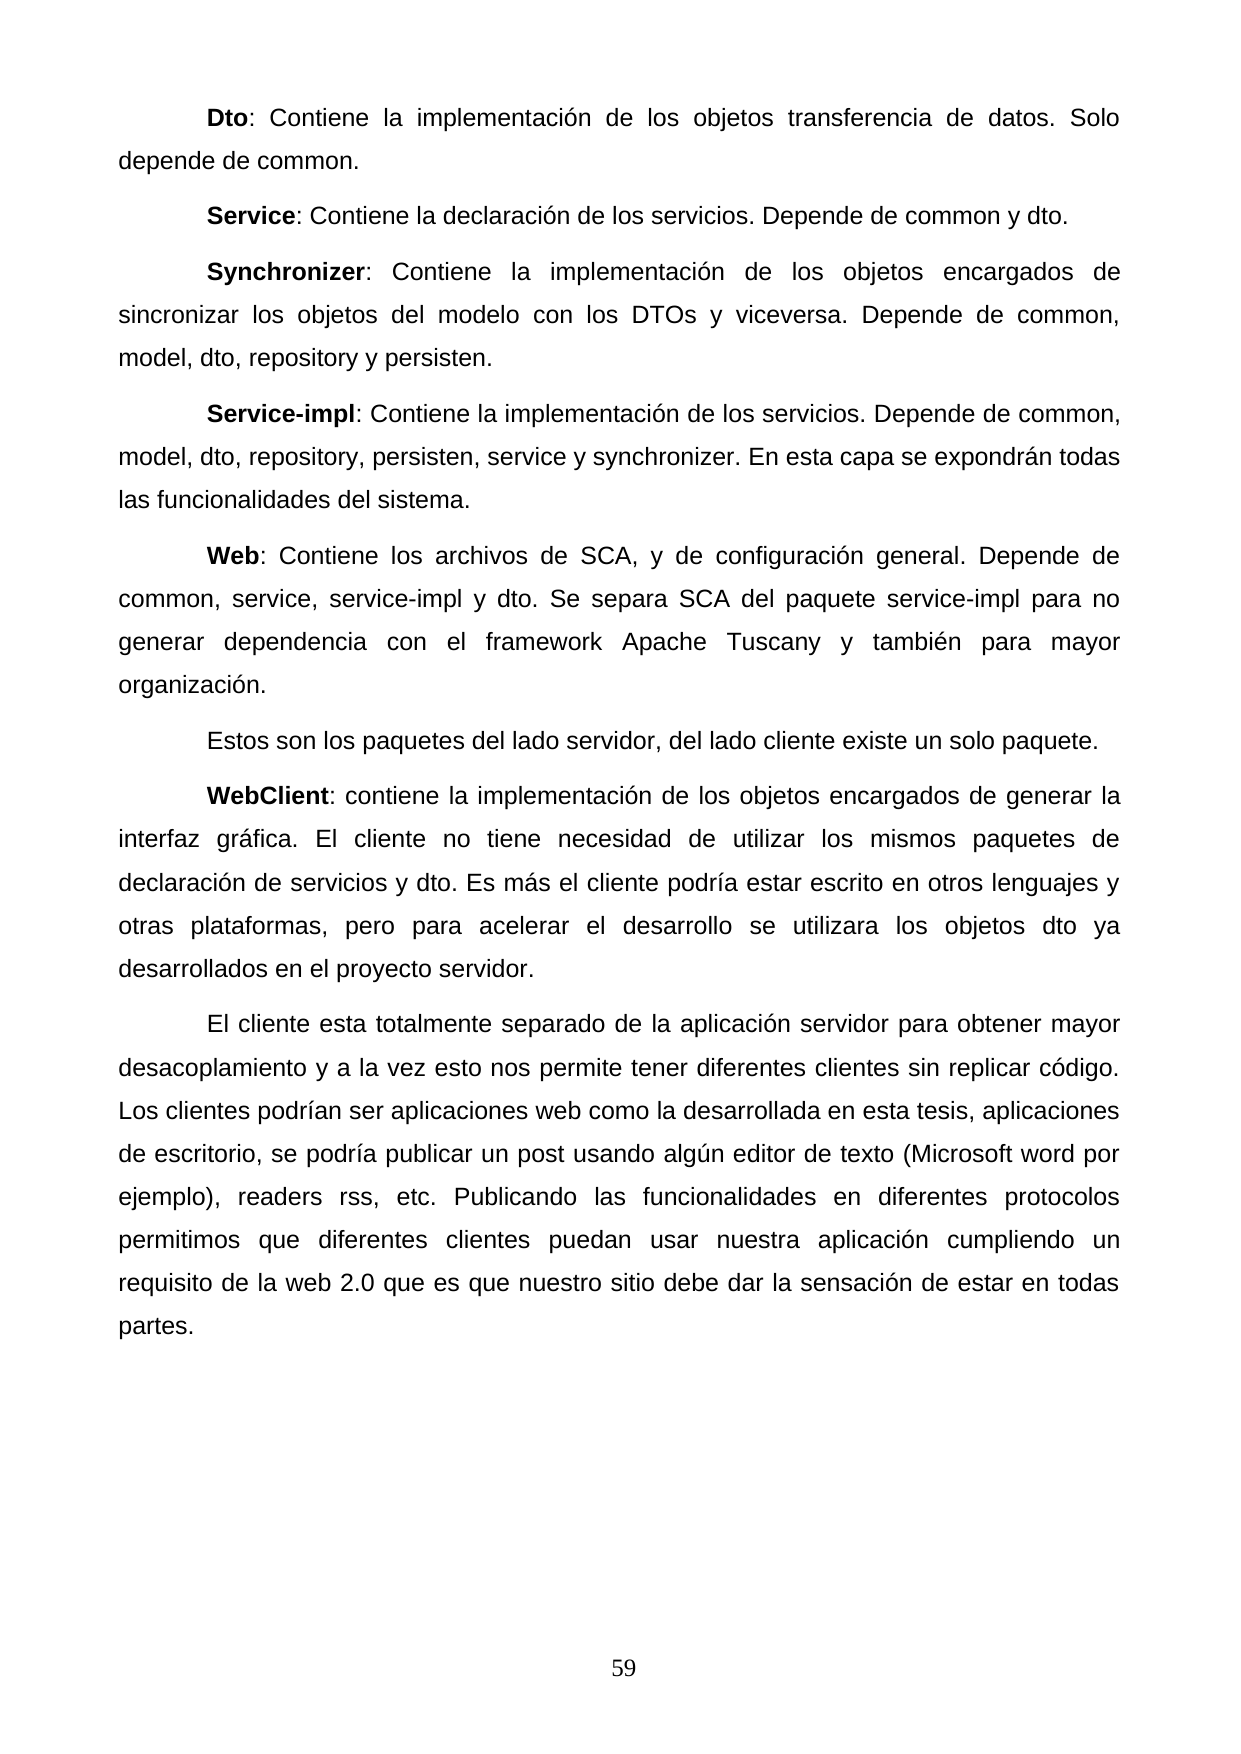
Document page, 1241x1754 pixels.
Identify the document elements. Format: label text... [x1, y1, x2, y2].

text Dto: Contiene la implementación de los objetos transferencia de datos. Solo depende de common. [118, 103, 1122, 174]
text Service: Contiene la declaración de los servicios. Depende de common y dto. [118, 201, 1122, 230]
text Synchronizer: Contiene la implementación de los objetos encargados de sincronizar los objetos del modelo con los DTOs y viceversa. Depende de common, model, dto, repository y persisten. [118, 257, 1122, 372]
text WebClient: contiene la implementación de los objetos encargados de generar la interfaz gráfica. El cliente no tiene necesidad de utilizar los mismos paquetes de declaración de servicios y dto. Es más el cliente podría estar escrito en otros lenguajes y otras plataformas, pero para acelerar el desarrollo se utilizara los objetos dto ya desarrollados en el proyecto servidor. [118, 781, 1122, 983]
text Service-impl: Contiene la implementación de los servicios. Depende de common, model, dto, repository, persisten, service y synchronizer. En esta capa se expondrán todas las funcionalidades del sistema. [118, 399, 1122, 514]
text El cliente esta totalmente separado de la aplicación servidor para obtener mayor desacoplamiento y a la vez esto nos permite tener diferentes clientes sin replicar código. Los clientes podrían ser aplicaciones web como la desarrollada en esta tesis, aplicaciones de escritorio, se podría publicar un post usando algún editor de texto (Microsoft word por ejemplo), readers rss, etc. Publicando las funcionalidades en diferentes protocolos permitimos que diferentes clientes puedan usar nuestra aplicación cumpliendo un requisito de la web 2.0 que es que nuestro sitio debe dar la sensación de estar en todas partes. [118, 1009, 1122, 1340]
text Estos son los paquetes del lado servidor, del lado cliente existe un solo paquete. [118, 726, 1122, 754]
text Web: Contiene los archivos de SCA, y de configuración general. Depende de common, service, service-impl y dto. Se separa SCA del paquete service-impl para no generar dependencia con el framework Apache Tuscany y también para mayor organización. [118, 541, 1122, 699]
